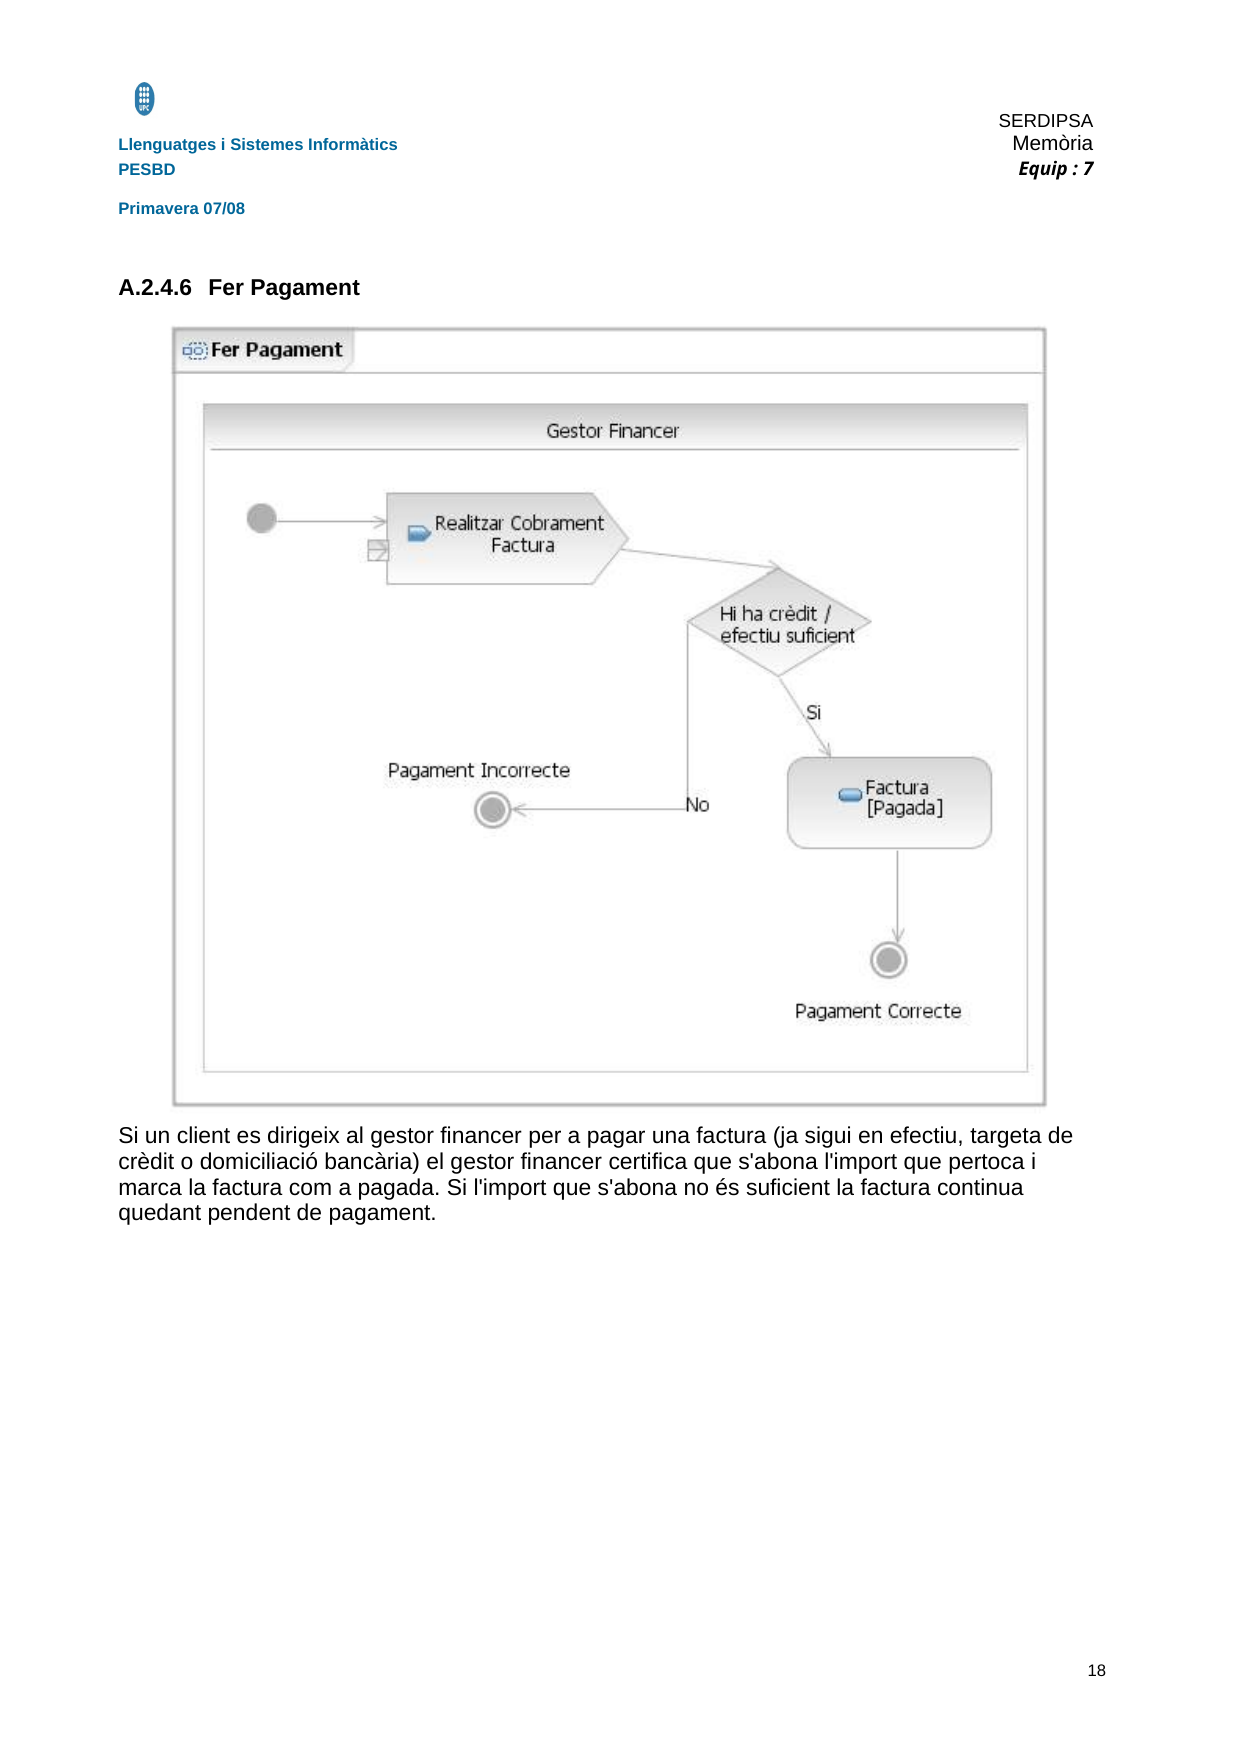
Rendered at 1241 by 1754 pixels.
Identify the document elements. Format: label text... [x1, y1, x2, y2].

picture [158, 313, 1066, 1123]
text Si un client es dirigeix al gestor financer per a pagar una factura (ja sigui en efectiu, targeta de crèdit o domiciliació bancària) el gestor financer certifica que s'abona l'import que pertoca i marca la factura com a pagada. Si l'import que s'abona no és suficient la factura continua quedant pendent de pagament. [118, 306, 1106, 1225]
subtitle Fer Pagament [118, 274, 1106, 300]
